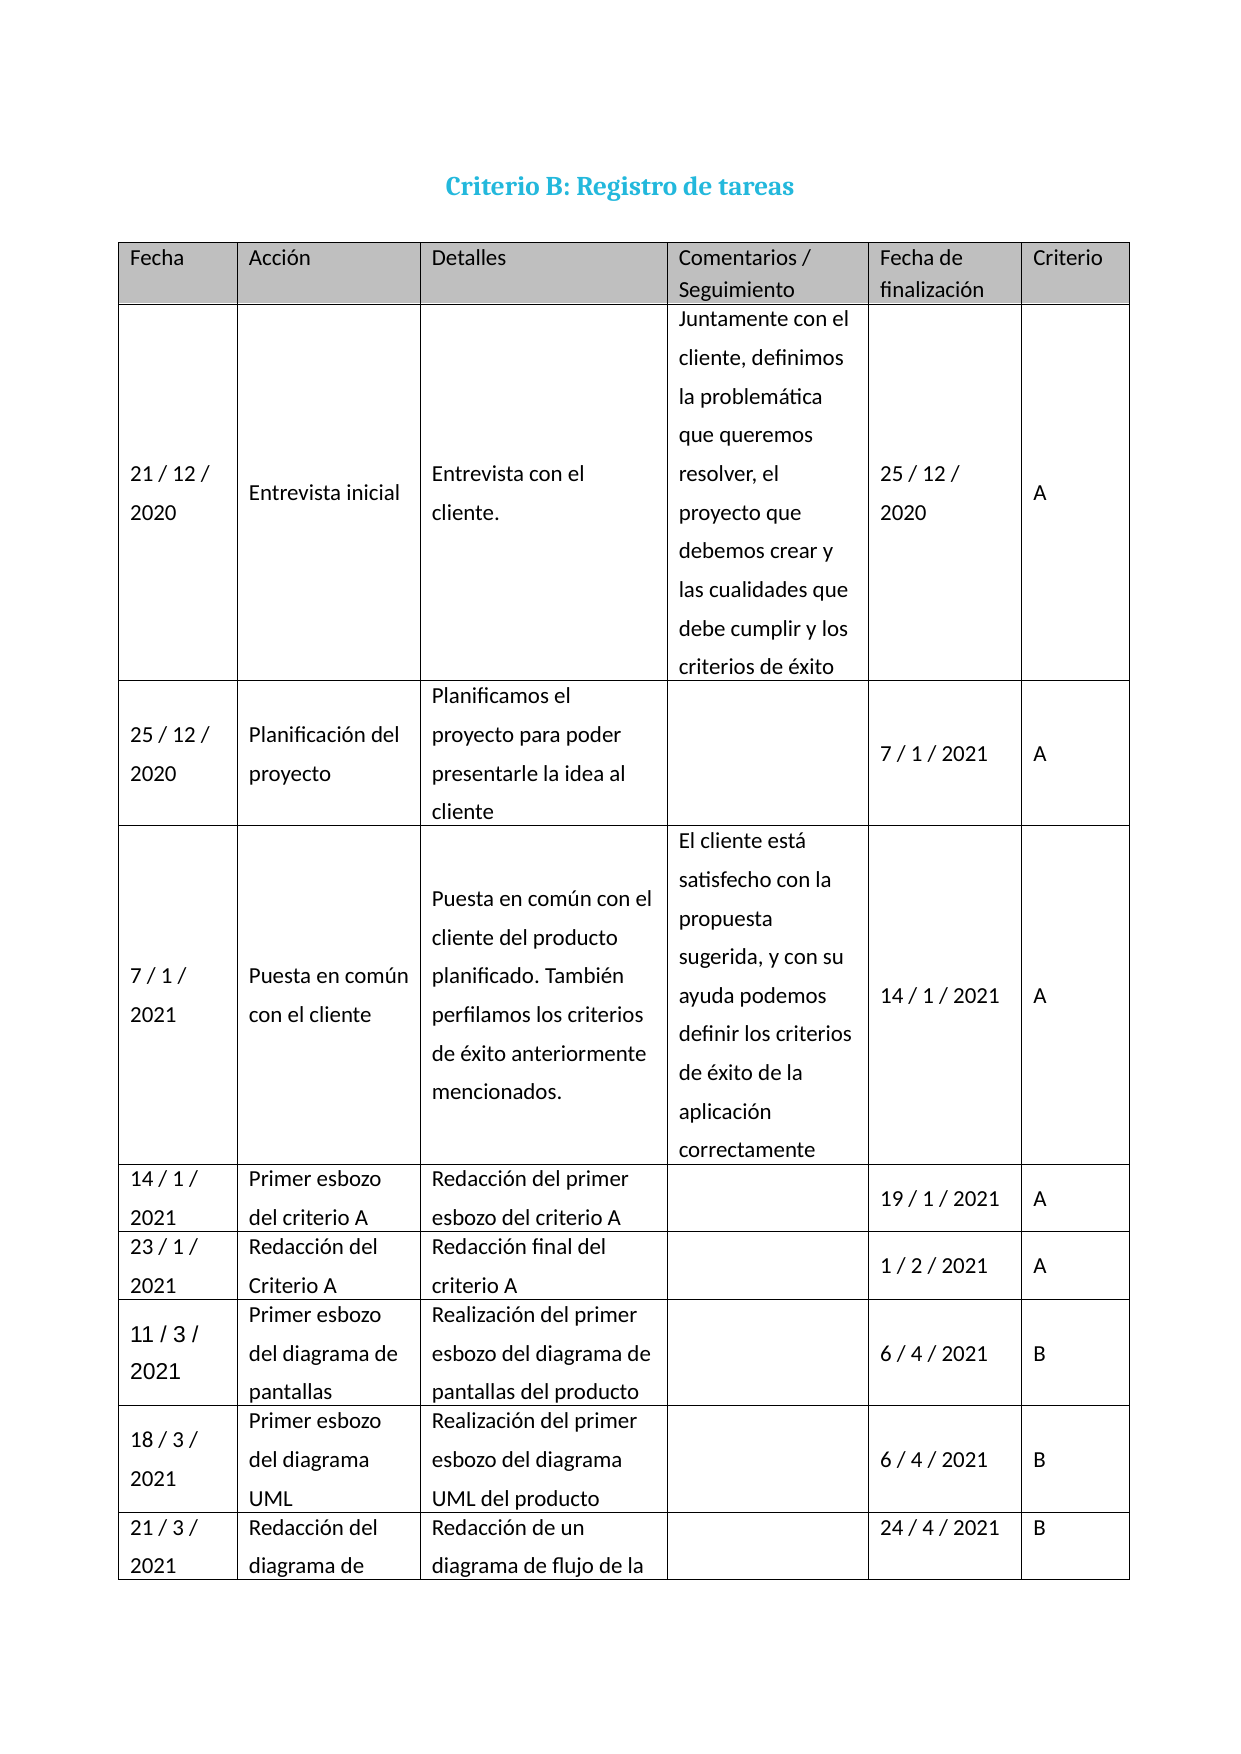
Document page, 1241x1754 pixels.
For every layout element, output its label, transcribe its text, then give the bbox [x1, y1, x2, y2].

table_cell 7 / 1 / 2021 [869, 681, 1021, 825]
table_cell A [1022, 305, 1129, 680]
table_cell Redacción del Criterio A [238, 1232, 420, 1299]
table_cell 1 / 2 / 2021 [869, 1232, 1021, 1299]
table_cell [668, 681, 868, 825]
table_cell A [1022, 826, 1129, 1163]
table_cell Planificamos el proyecto para poder presentarle la idea al cliente [421, 681, 667, 825]
subtitle Criterio B: Registro de tareas [150, 171, 1090, 202]
table_cell [668, 1165, 868, 1231]
table_cell Juntamente con el cliente, definimos la problemática que queremos resolver, el proyecto que debemos crear y las cualidades que debe cumplir y los criterios de éxito [668, 305, 868, 680]
table_header Detalles [421, 243, 667, 303]
table_cell 18 / 3 / 2021 [119, 1406, 237, 1512]
table_cell Redacción final del criterio A [421, 1232, 667, 1299]
table_cell Primer esbozo del diagrama de pantallas [238, 1300, 420, 1405]
table_cell [668, 1300, 868, 1405]
table_header Fecha de finalización [869, 243, 1021, 303]
table_cell Redacción del diagrama de [238, 1513, 420, 1579]
table_cell 21 / 3 / 2021 [119, 1513, 237, 1579]
table_cell A [1022, 681, 1129, 825]
table_cell Entrevista inicial [238, 305, 420, 680]
table_cell 6 / 4 / 2021 [869, 1406, 1021, 1512]
table_cell 11 / 3 / 2021 [119, 1300, 237, 1405]
table_cell A [1022, 1165, 1129, 1231]
table_cell Redacción de un diagrama de flujo de la [421, 1513, 667, 1579]
table_cell El cliente está satisfecho con la propuesta sugerida, y con su ayuda podemos definir los criterios de éxito de la aplicación correctamente [668, 826, 868, 1163]
table_cell [668, 1406, 868, 1512]
table_cell [668, 1513, 868, 1579]
table_cell Puesta en común con el cliente [238, 826, 420, 1163]
table_cell 14 / 1 / 2021 [869, 826, 1021, 1163]
table_cell 7 / 1 / 2021 [119, 826, 237, 1163]
table_header Acción [238, 243, 420, 303]
table_cell B [1022, 1406, 1129, 1512]
table_cell Realización del primer esbozo del diagrama de pantallas del producto [421, 1300, 667, 1405]
table_header Fecha [119, 243, 237, 303]
table_cell Primer esbozo del criterio A [238, 1165, 420, 1231]
table_cell 24 / 4 / 2021 [869, 1513, 1021, 1579]
table_cell 14 / 1 / 2021 [119, 1165, 237, 1231]
table_cell 25 / 12 / 2020 [119, 681, 237, 825]
table_cell Puesta en común con el cliente del producto planificado. También perfilamos los criterios de éxito anteriormente mencionados. [421, 826, 667, 1163]
table_cell 19 / 1 / 2021 [869, 1165, 1021, 1231]
table_cell 21 / 12 / 2020 [119, 305, 237, 680]
table_cell 25 / 12 / 2020 [869, 305, 1021, 680]
table_cell B [1022, 1513, 1129, 1579]
table_cell Entrevista con el cliente. [421, 305, 667, 680]
table_cell Primer esbozo del diagrama UML [238, 1406, 420, 1512]
table_cell Planificación del proyecto [238, 681, 420, 825]
table_cell Realización del primer esbozo del diagrama UML del producto [421, 1406, 667, 1512]
table_cell A [1022, 1232, 1129, 1299]
table_cell [668, 1232, 868, 1299]
table_cell B [1022, 1300, 1129, 1405]
table_cell 6 / 4 / 2021 [869, 1300, 1021, 1405]
table_header Comentarios / Seguimiento [668, 243, 868, 303]
table_header Criterio [1022, 243, 1129, 303]
table_cell Redacción del primer esbozo del criterio A [421, 1165, 667, 1231]
table_cell 23 / 1 / 2021 [119, 1232, 237, 1299]
